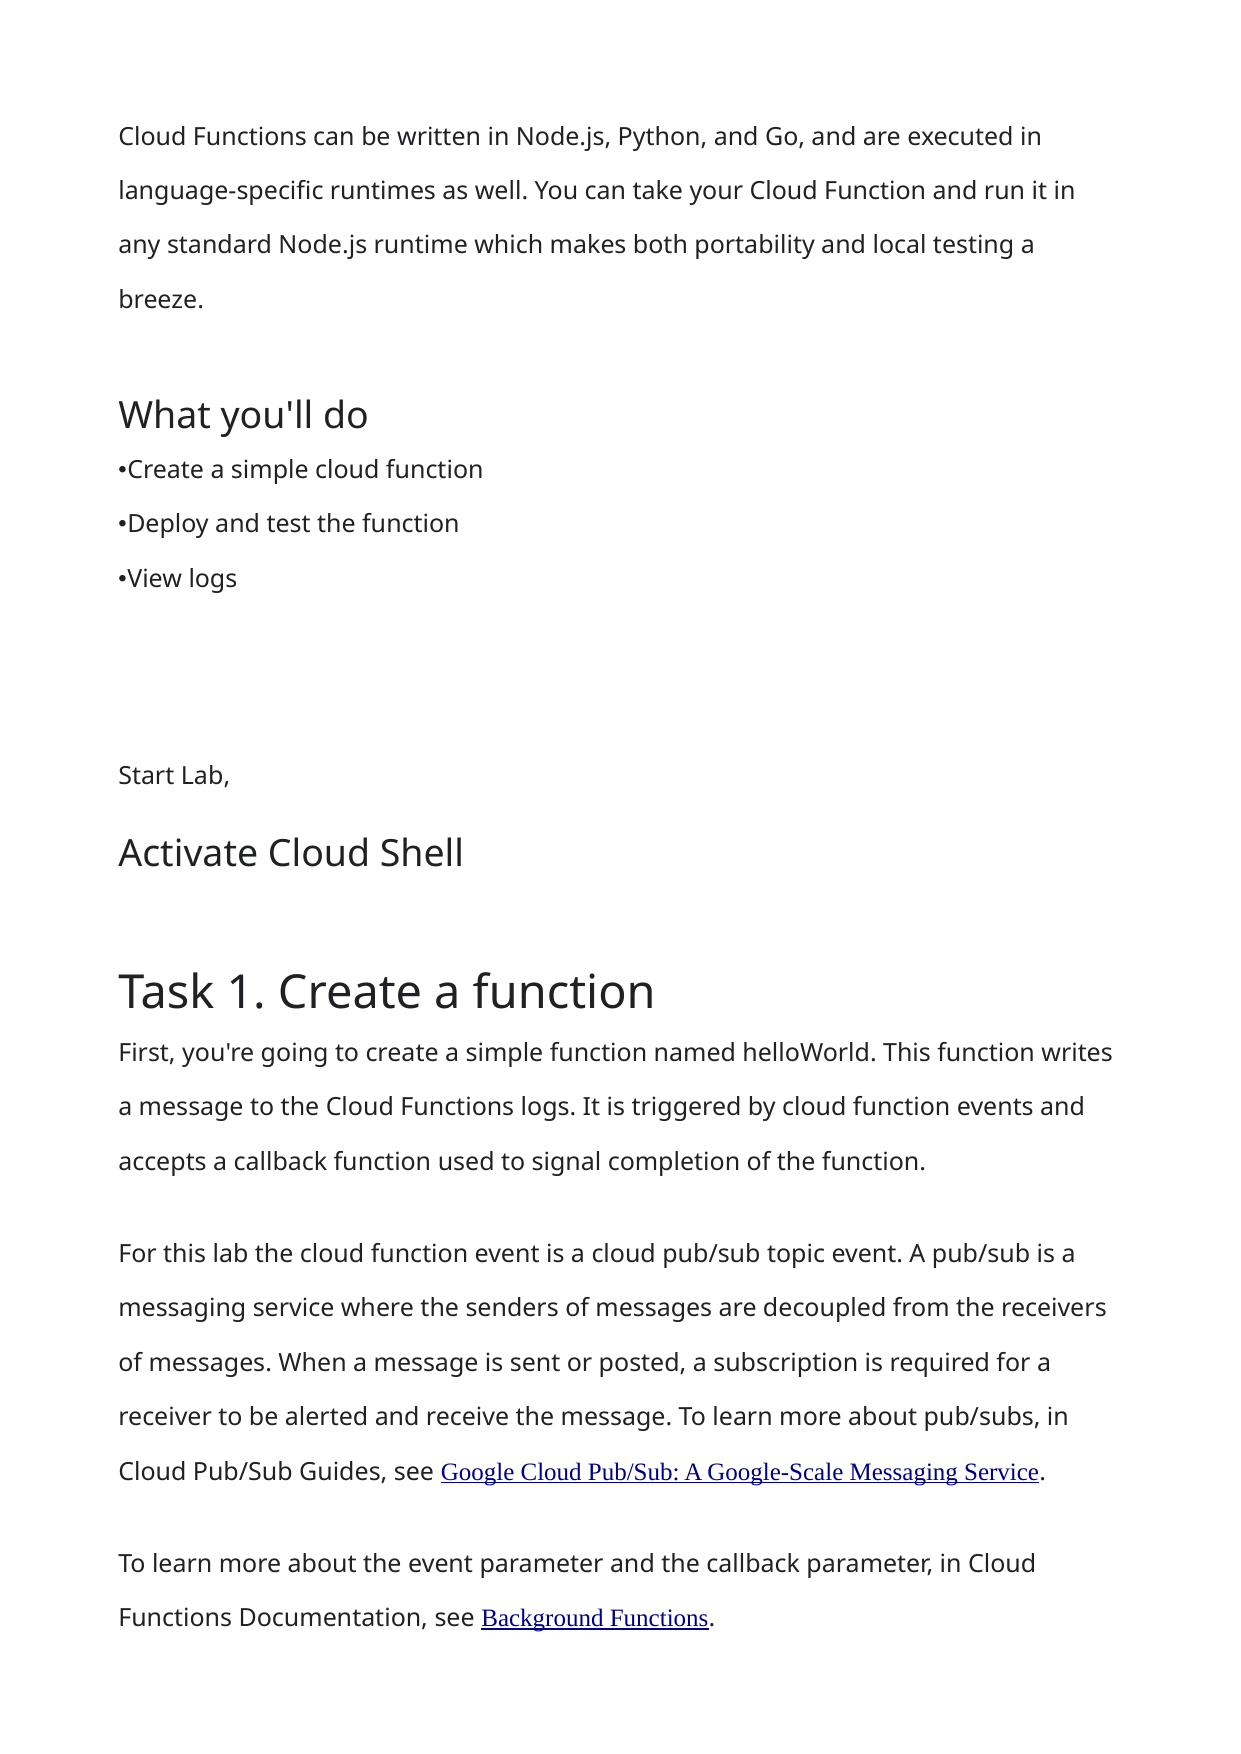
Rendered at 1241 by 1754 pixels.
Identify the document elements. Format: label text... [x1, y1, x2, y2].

subtitle What you'll do [118, 388, 1122, 439]
subtitle Task 1. Create a function [118, 958, 1122, 1022]
text First, you're going to create a simple function named helloWorld. This function writes a message to the Cloud Functions logs. It is triggered by cloud function events and accepts a callback function used to signal completion of the function. [118, 1034, 1122, 1178]
text Start Lab, [118, 758, 1122, 792]
subtitle Activate Cloud Shell [118, 826, 1122, 877]
list Deploy and test the function [118, 506, 1122, 540]
text To learn more about the event parameter and the callback parameter, in Cloud Functions Documentation, see Background Functions. [118, 1545, 1122, 1634]
list Create a simple cloud function [118, 452, 1122, 486]
text Cloud Functions can be written in Node.js, Python, and Go, and are executed in language-specific runtimes as well. You can take your Cloud Function and run it in any standard Node.js runtime which makes both portability and local testing a breeze. [118, 118, 1122, 316]
text For this lab the cloud function event is a cloud pub/sub topic event. A pub/sub is a messaging service where the senders of messages are decoupled from the receivers of messages. When a message is sent or posted, a subscription is required for a receiver to be alerted and receive the message. To learn more about pub/subs, in Cloud Pub/Sub Guides, see Google Cloud Pub/Sub: A Google-Scale Messaging Service. [118, 1236, 1122, 1487]
list View logs [118, 561, 1122, 595]
